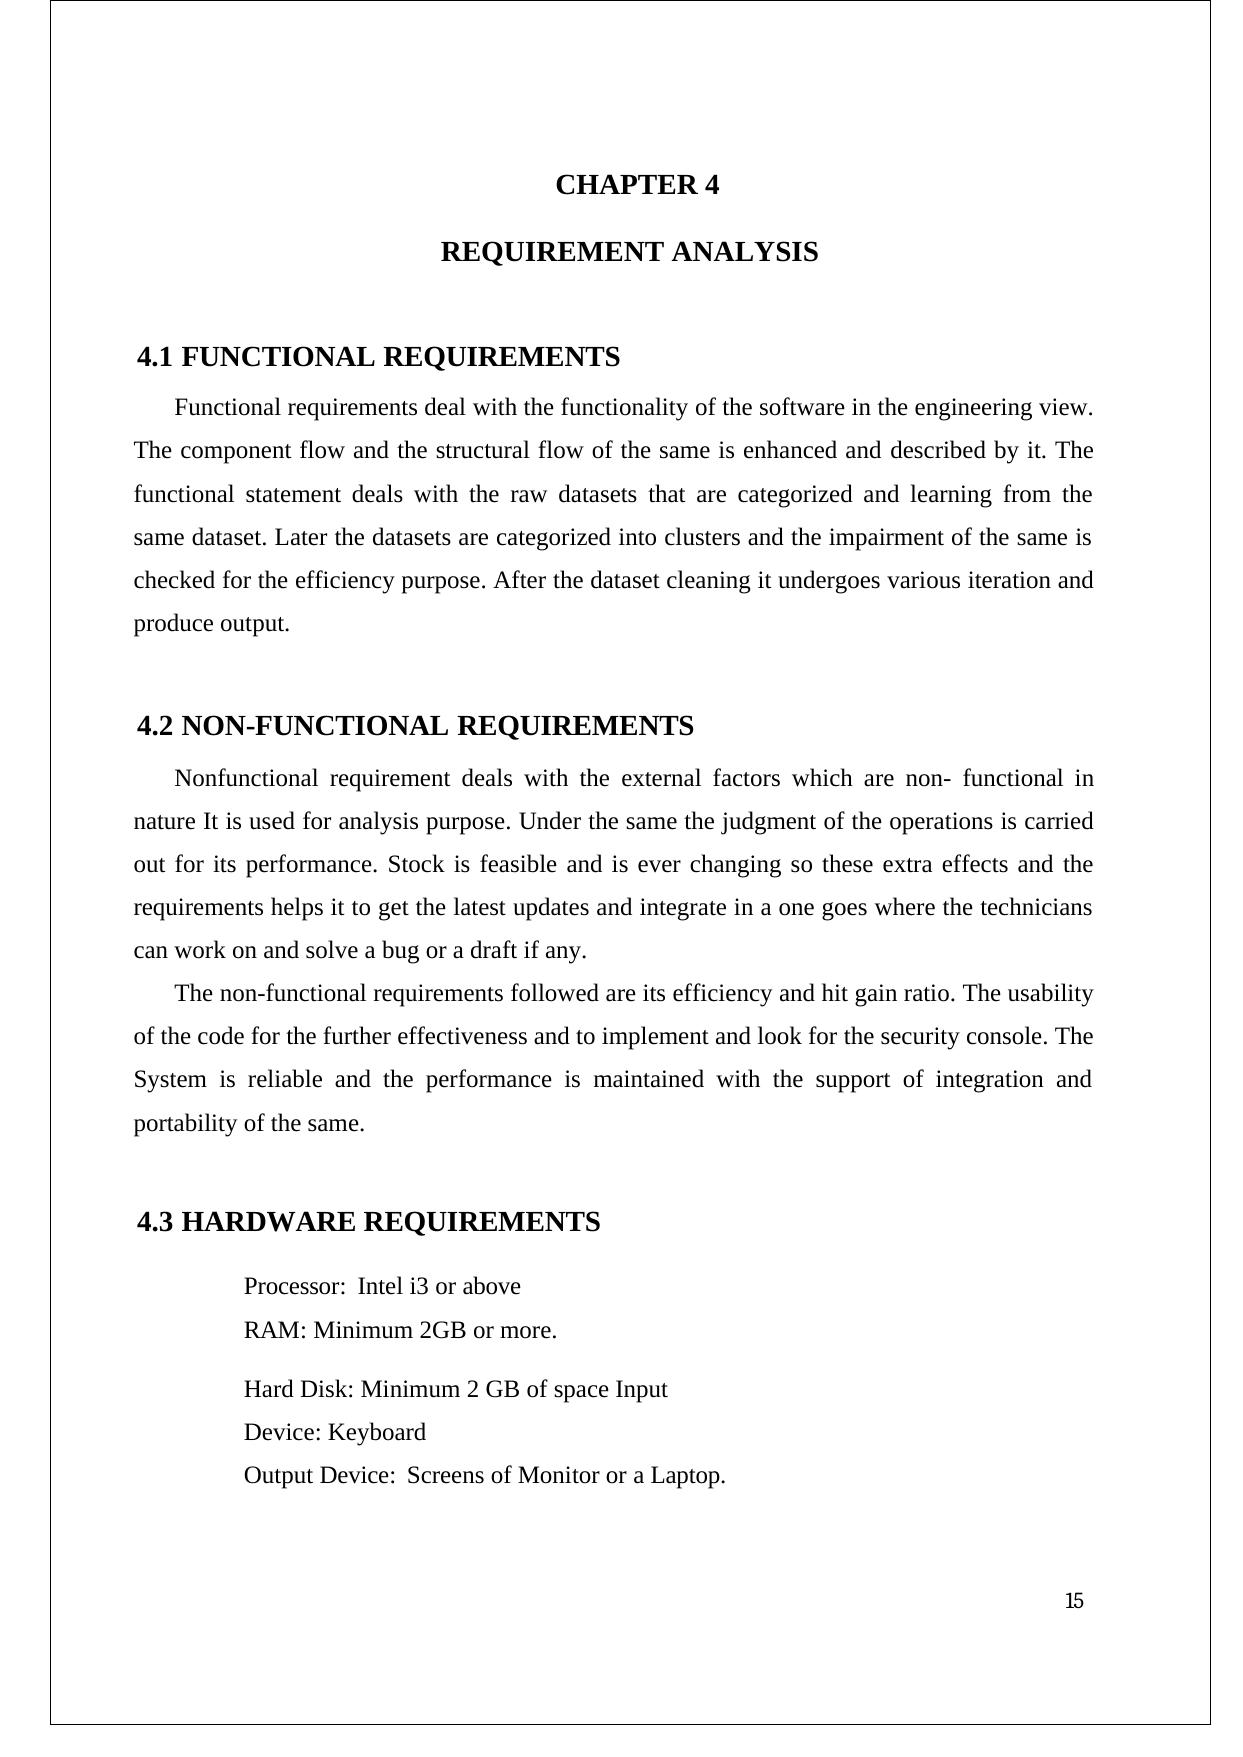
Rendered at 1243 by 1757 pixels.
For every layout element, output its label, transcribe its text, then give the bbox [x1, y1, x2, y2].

subtitle CHAPTER 4 REQUIREMENT ANALYSIS [441, 167, 865, 267]
text RAM: Minimum 2GB or more. [244, 1315, 674, 1344]
subtitle NON-FUNCTIONAL REQUIREMENTS [137, 708, 1178, 742]
text Functional requirements deal with the functionality of the software in the engineering view. The component flow and the structural flow of the same is enhanced and described by it. The functional statement deals with the raw datasets that are categorized and learning from the same dataset. Later the datasets are categorized into clusters and the impairment of the same is checked for the efficiency purpose. After the dataset cleaning it undergoes various iteration and produce output. [133, 392, 1094, 637]
list FUNCTIONAL REQUIREMENTS [137, 339, 1178, 372]
text The non-functional requirements followed are its efficiency and hit gain ratio. The usability of the code for the further effectiveness and to implement and look for the security console. The System is reliable and the performance is maintained with the support of integration and portability of the same. [133, 978, 1094, 1136]
text Hard Disk: Minimum 2 GB of space Input Device: Keyboard [244, 1374, 674, 1446]
text Nonfunctional requirement deals with the external factors which are non- functional in nature It is used for analysis purpose. Under the same the judgment of the operations is carried out for its performance. Stock is feasible and is ever changing so these extra effects and the requirements helps it to get the latest updates and integrate in a one goes where the technicians can work on and solve a bug or a draft if any. [133, 763, 1094, 964]
text Output Device: Screens of Monitor or a Laptop. [244, 1460, 1178, 1489]
text Processor: Intel i3 or above [244, 1271, 1178, 1300]
subtitle HARDWARE REQUIREMENTS [137, 1204, 1178, 1238]
